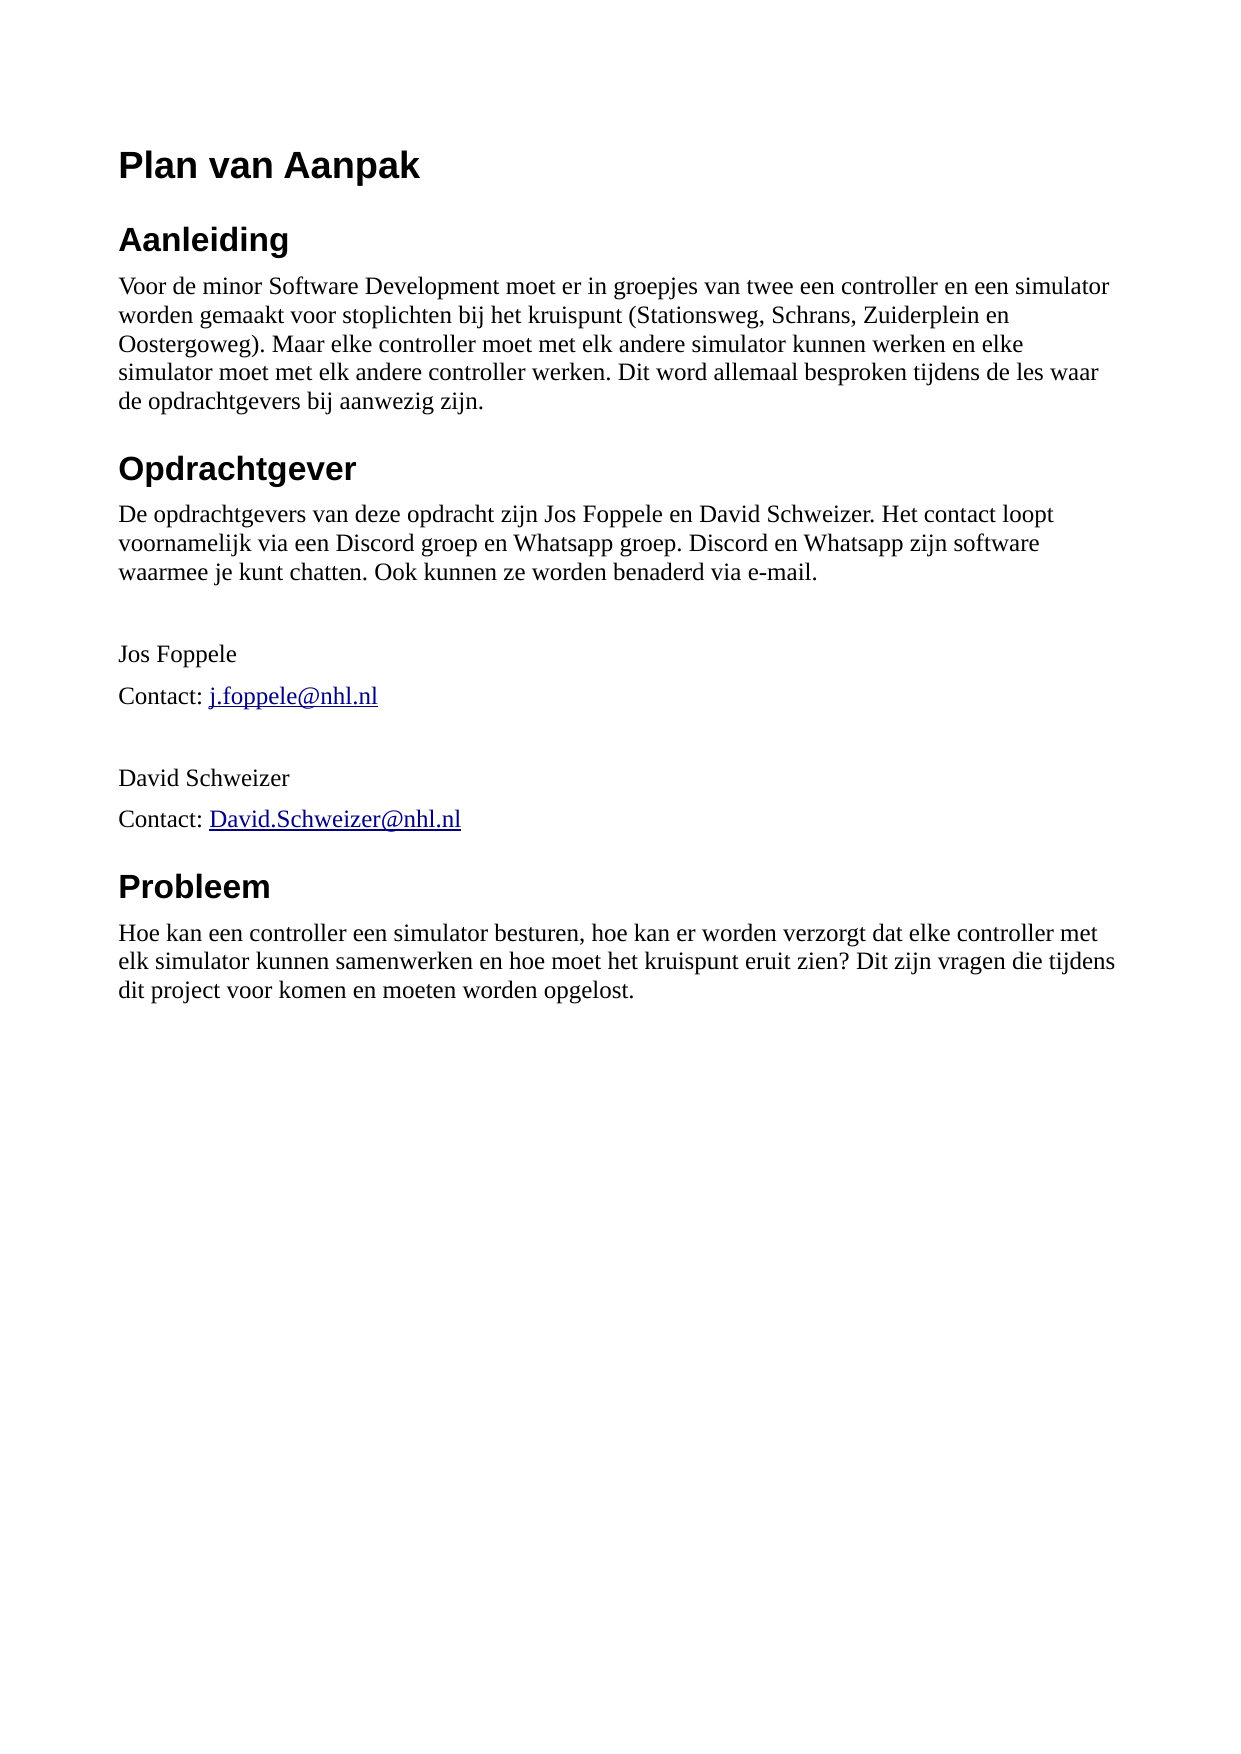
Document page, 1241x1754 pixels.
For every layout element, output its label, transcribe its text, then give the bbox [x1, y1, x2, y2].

text David Schweizer [118, 763, 1122, 792]
text Jos Foppele [118, 639, 1122, 668]
text Hoe kan een controller een simulator besturen, hoe kan er worden verzorgt dat elke controller met elk simulator kunnen samenwerken en hoe moet het kruispunt eruit zien? Dit zijn vragen die tijdens dit project voor komen en moeten worden opgelost. [118, 918, 1122, 1004]
subtitle Opdrachtgever [118, 448, 1122, 487]
text Contact: j.foppele@nhl.nl [118, 681, 1122, 709]
text Voor de minor Software Development moet er in groepjes van twee een controller en een simulator worden gemaakt voor stoplichten bij het kruispunt (Stationsweg, Schrans, Zuiderplein en Oostergoweg). Maar elke controller moet met elk andere simulator kunnen werken en elke simulator moet met elk andere controller werken. Dit word allemaal besproken tijdens de les waar de opdrachtgevers bij aanwezig zijn. [118, 271, 1122, 415]
subtitle Plan van Aanpak [118, 143, 1122, 187]
text Contact: David.Schweizer@nhl.nl [118, 804, 1122, 833]
text De opdrachtgevers van deze opdracht zijn Jos Foppele en David Schweizer. Het contact loopt voornamelijk via een Discord groep en Whatsapp groep. Discord en Whatsapp zijn software waarmee je kunt chatten. Ook kunnen ze worden benaderd via e-mail. [118, 499, 1122, 586]
subtitle Probleem [118, 867, 1122, 905]
subtitle Aanleiding [118, 220, 1122, 259]
